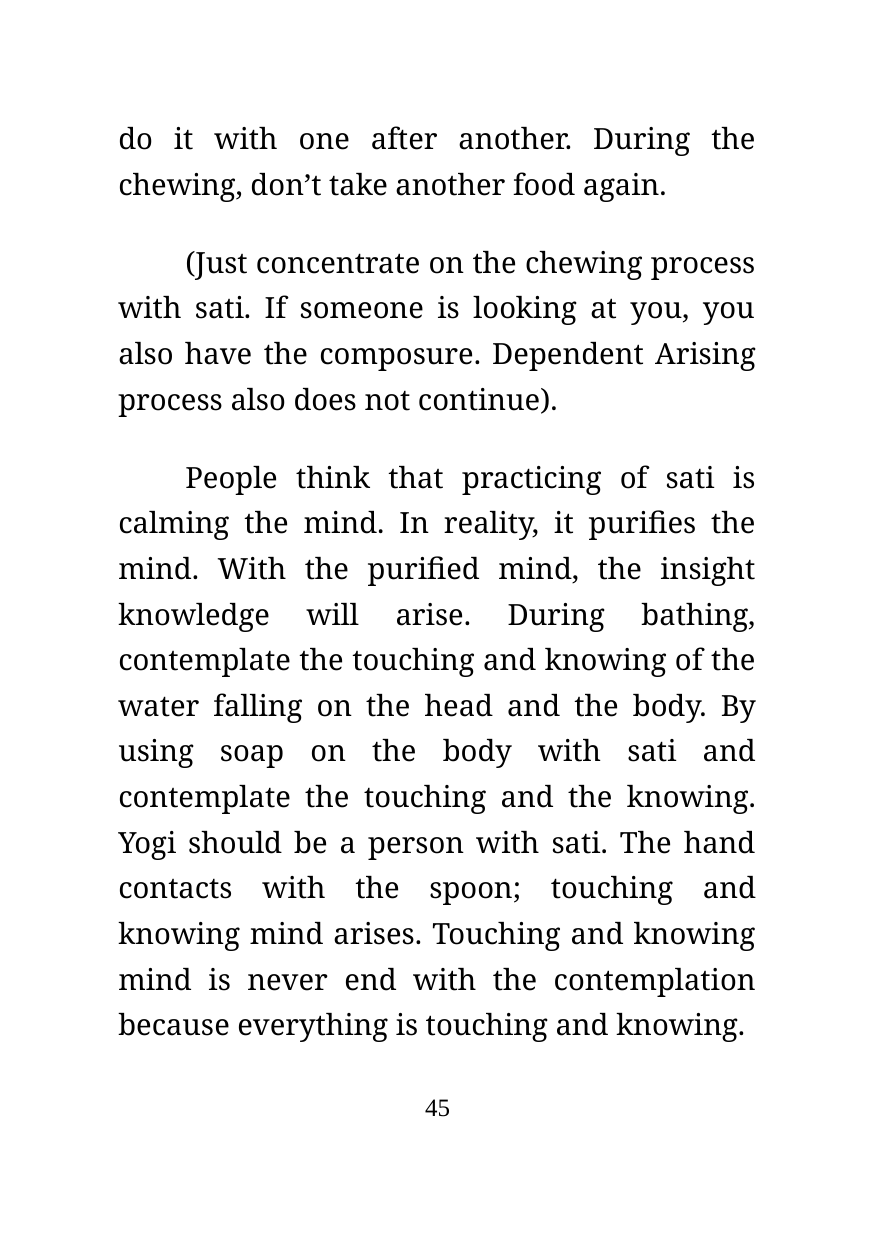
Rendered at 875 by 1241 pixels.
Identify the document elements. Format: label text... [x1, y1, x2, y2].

text do it with one after another. During the chewing, don’t take another food again. [118, 118, 756, 203]
text (Just concentrate on the chewing process with sati. If someone is looking at you, you also have the composure. Dependent Arising process also does not continue). [118, 242, 756, 418]
text People think that practicing of sati is calming the mind. In reality, it purifies the mind. With the purified mind, the insight knowledge will arise. During bathing, contemplate the touching and knowing of the water falling on the head and the body. By using soap on the body with sati and contemplate the touching and the knowing. Yogi should be a person with sati. The hand contacts with the spoon; touching and knowing mind arises. Touching and knowing mind is never end with the contemplation because everything is touching and knowing. [118, 457, 756, 1044]
